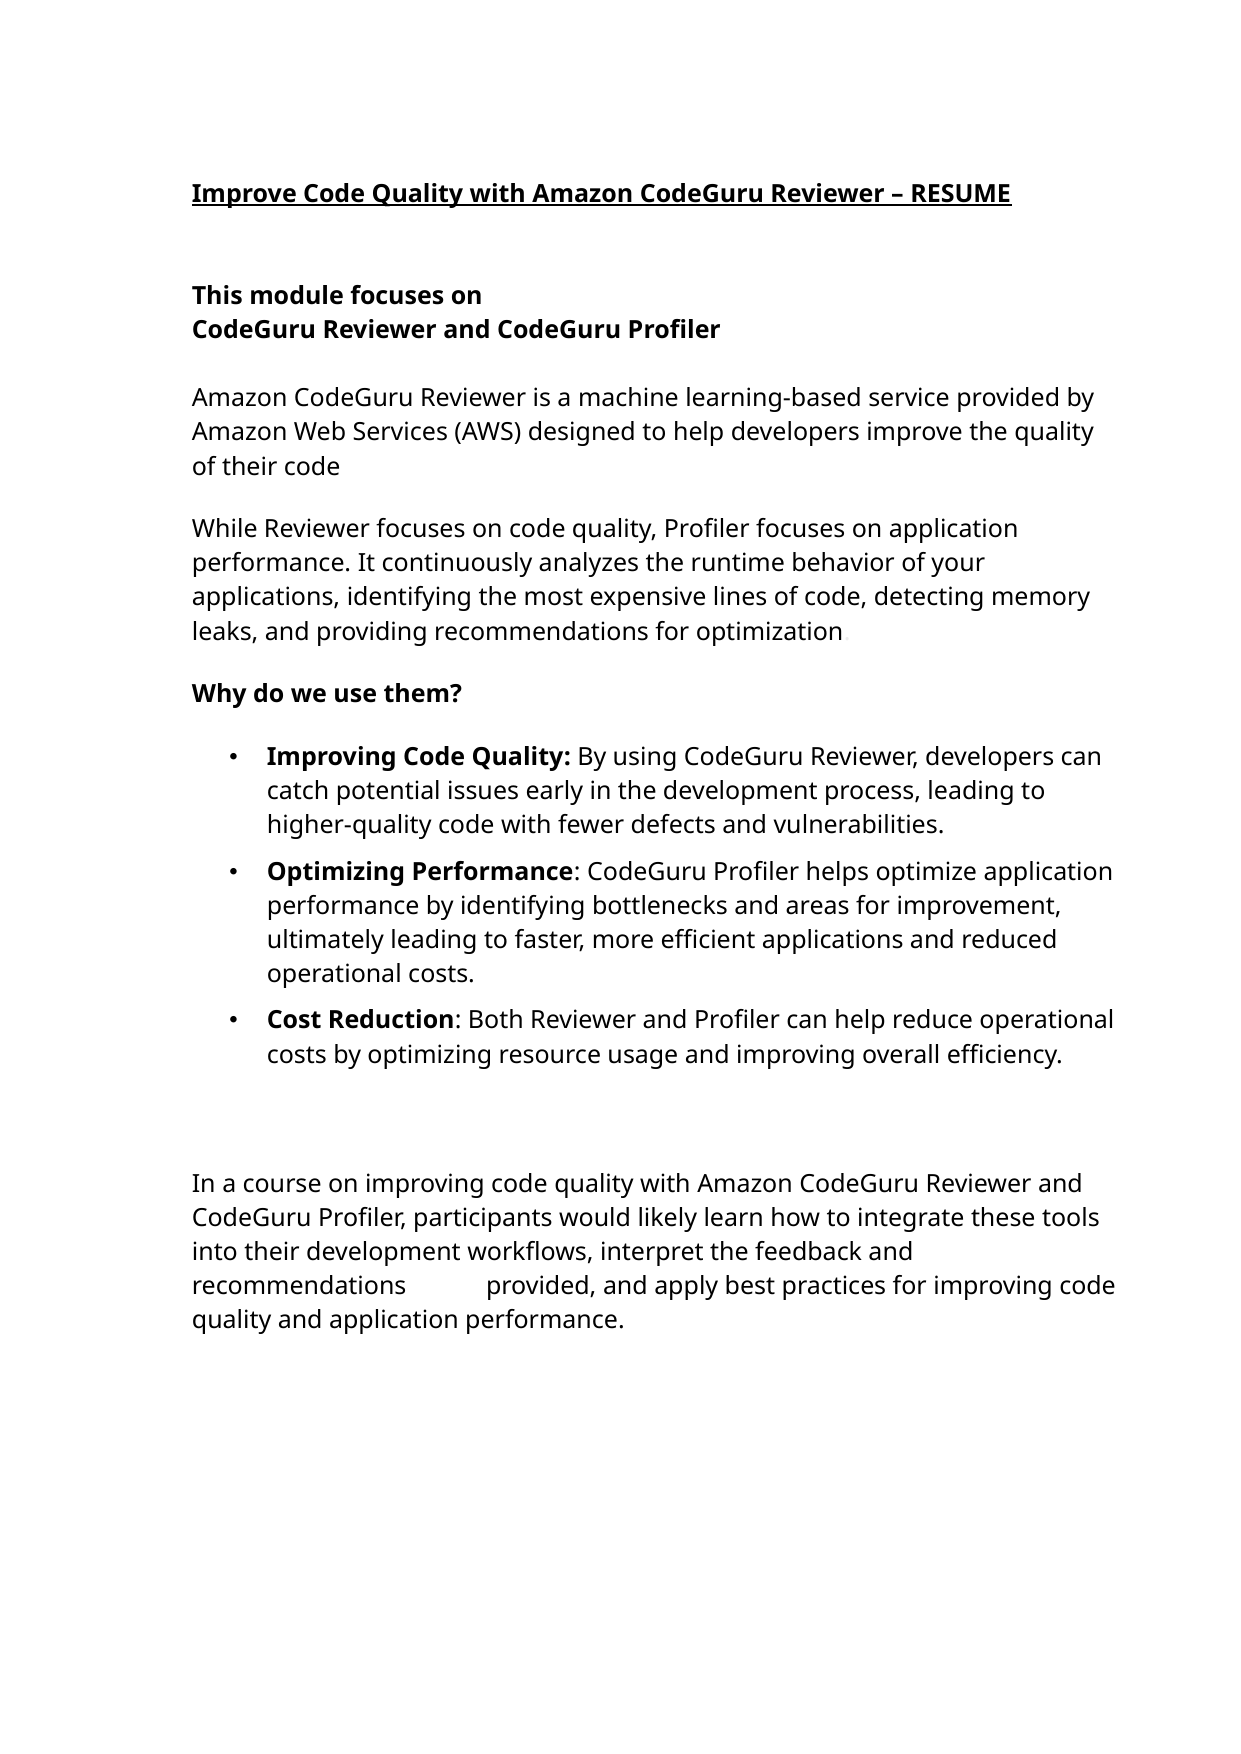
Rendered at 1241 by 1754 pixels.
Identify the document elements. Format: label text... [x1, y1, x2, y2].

text This module focuses on [118, 278, 1122, 312]
text While Reviewer focuses on code quality, Profiler focuses on application performance. It continuously analyzes the runtime behavior of your applications, identifying the most expensive lines of code, detecting memory leaks, and providing recommendations for optimization. Why do we use them? [118, 511, 1122, 710]
text Amazon CodeGuru Reviewer is a machine learning-based service provided by Amazon Web Services (AWS) designed to help developers improve the quality of their code [118, 380, 1122, 482]
text Improve Code Quality with Amazon CodeGuru Reviewer – RESUME [118, 176, 1122, 210]
list Optimizing Performance: CodeGuru Profiler helps optimize application performance by identifying bottlenecks and areas for improvement, ultimately leading to faster, more efficient applications and reduced operational costs. [229, 853, 1122, 990]
text CodeGuru Reviewer and CodeGuru Profiler [118, 312, 1122, 346]
text In a course on improving code quality with Amazon CodeGuru Reviewer and CodeGuru Profiler, participants would likely learn how to integrate these tools into their development workflows, interpret the feedback and recommendations provided, and apply best practices for improving code quality and application performance. [118, 1165, 1122, 1364]
list Cost Reduction: Both Reviewer and Profiler can help reduce operational costs by optimizing resource usage and improving overall efficiency. [229, 1002, 1122, 1070]
list Improving Code Quality: By using CodeGuru Reviewer, developers can catch potential issues early in the development process, leading to higher-quality code with fewer defects and vulnerabilities. [229, 739, 1122, 841]
